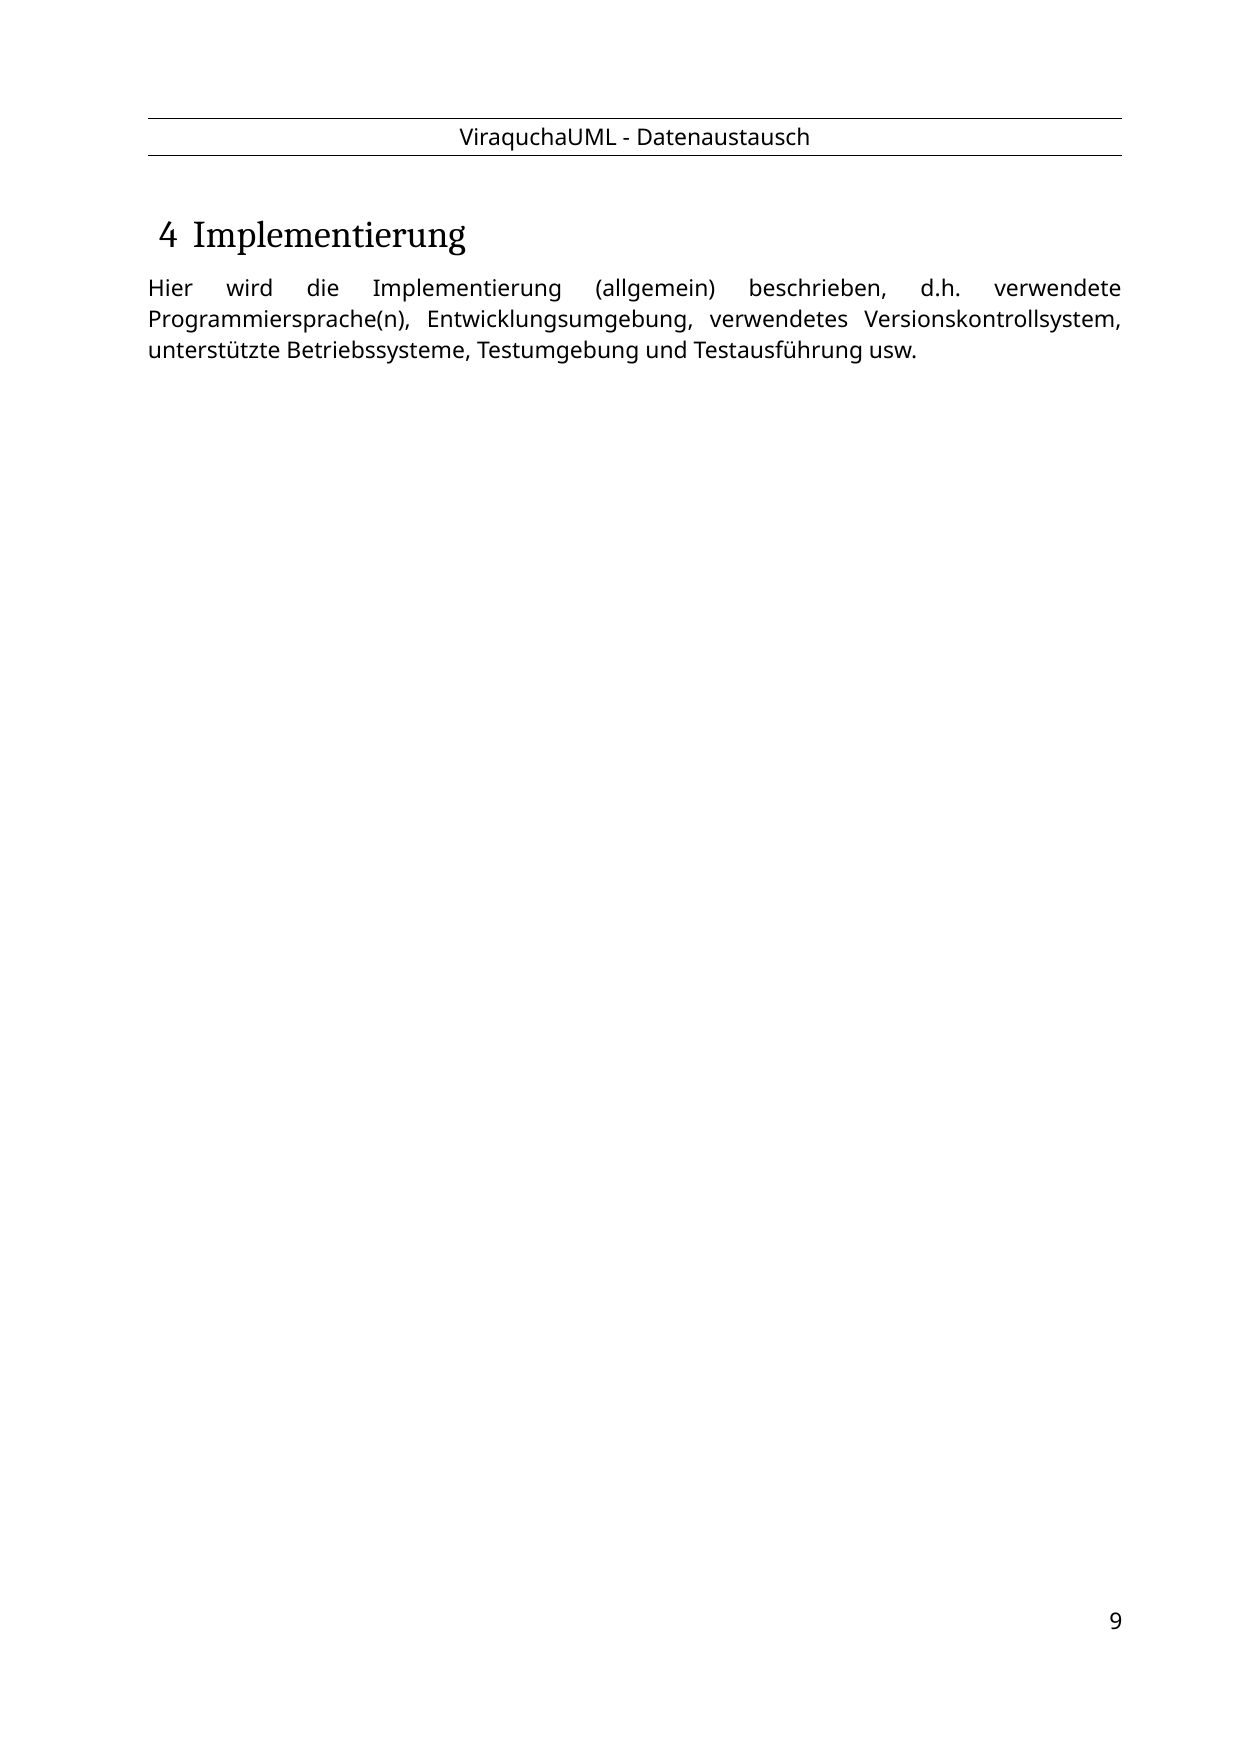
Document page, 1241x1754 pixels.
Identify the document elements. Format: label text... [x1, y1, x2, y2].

text Hier wird die Implementierung (allgemein) beschrieben, d.h. verwendete Programmiersprache(n), Entwicklungsumgebung, verwendetes Versionskontrollsystem, unterstützte Betriebssysteme, Testumgebung und Testausführung usw. [148, 272, 1122, 366]
subtitle Implementierung [148, 210, 1122, 259]
